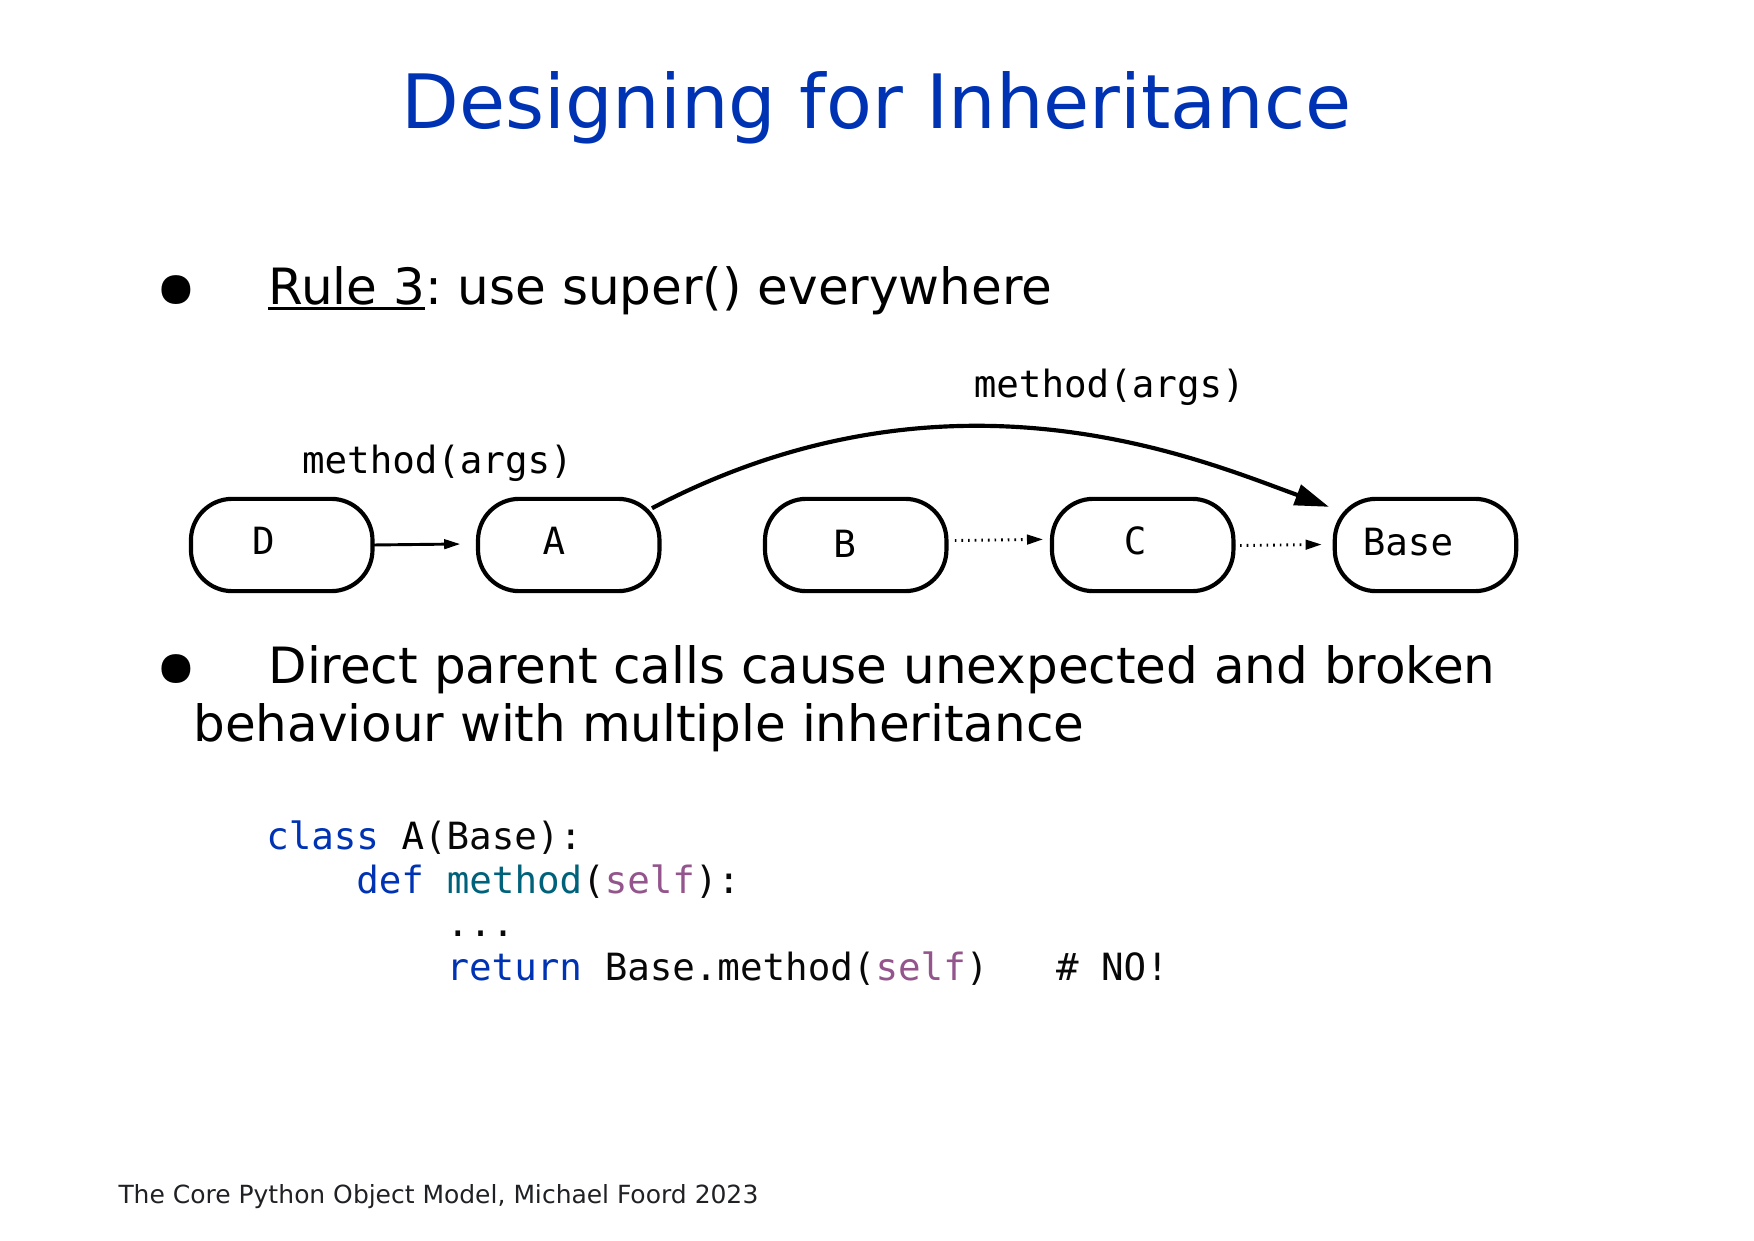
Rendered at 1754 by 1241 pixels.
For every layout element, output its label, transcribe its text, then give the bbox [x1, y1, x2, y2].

text Designing for Inheritance [118, 59, 1636, 146]
text class A(Base): def method(self): ... return Base.method(self) # NO! [266, 815, 1636, 989]
list Direct parent calls cause unexpected and broken behaviour with multiple inheritance [156, 637, 1636, 754]
list Rule 3: use super() everywhere [156, 258, 1636, 316]
